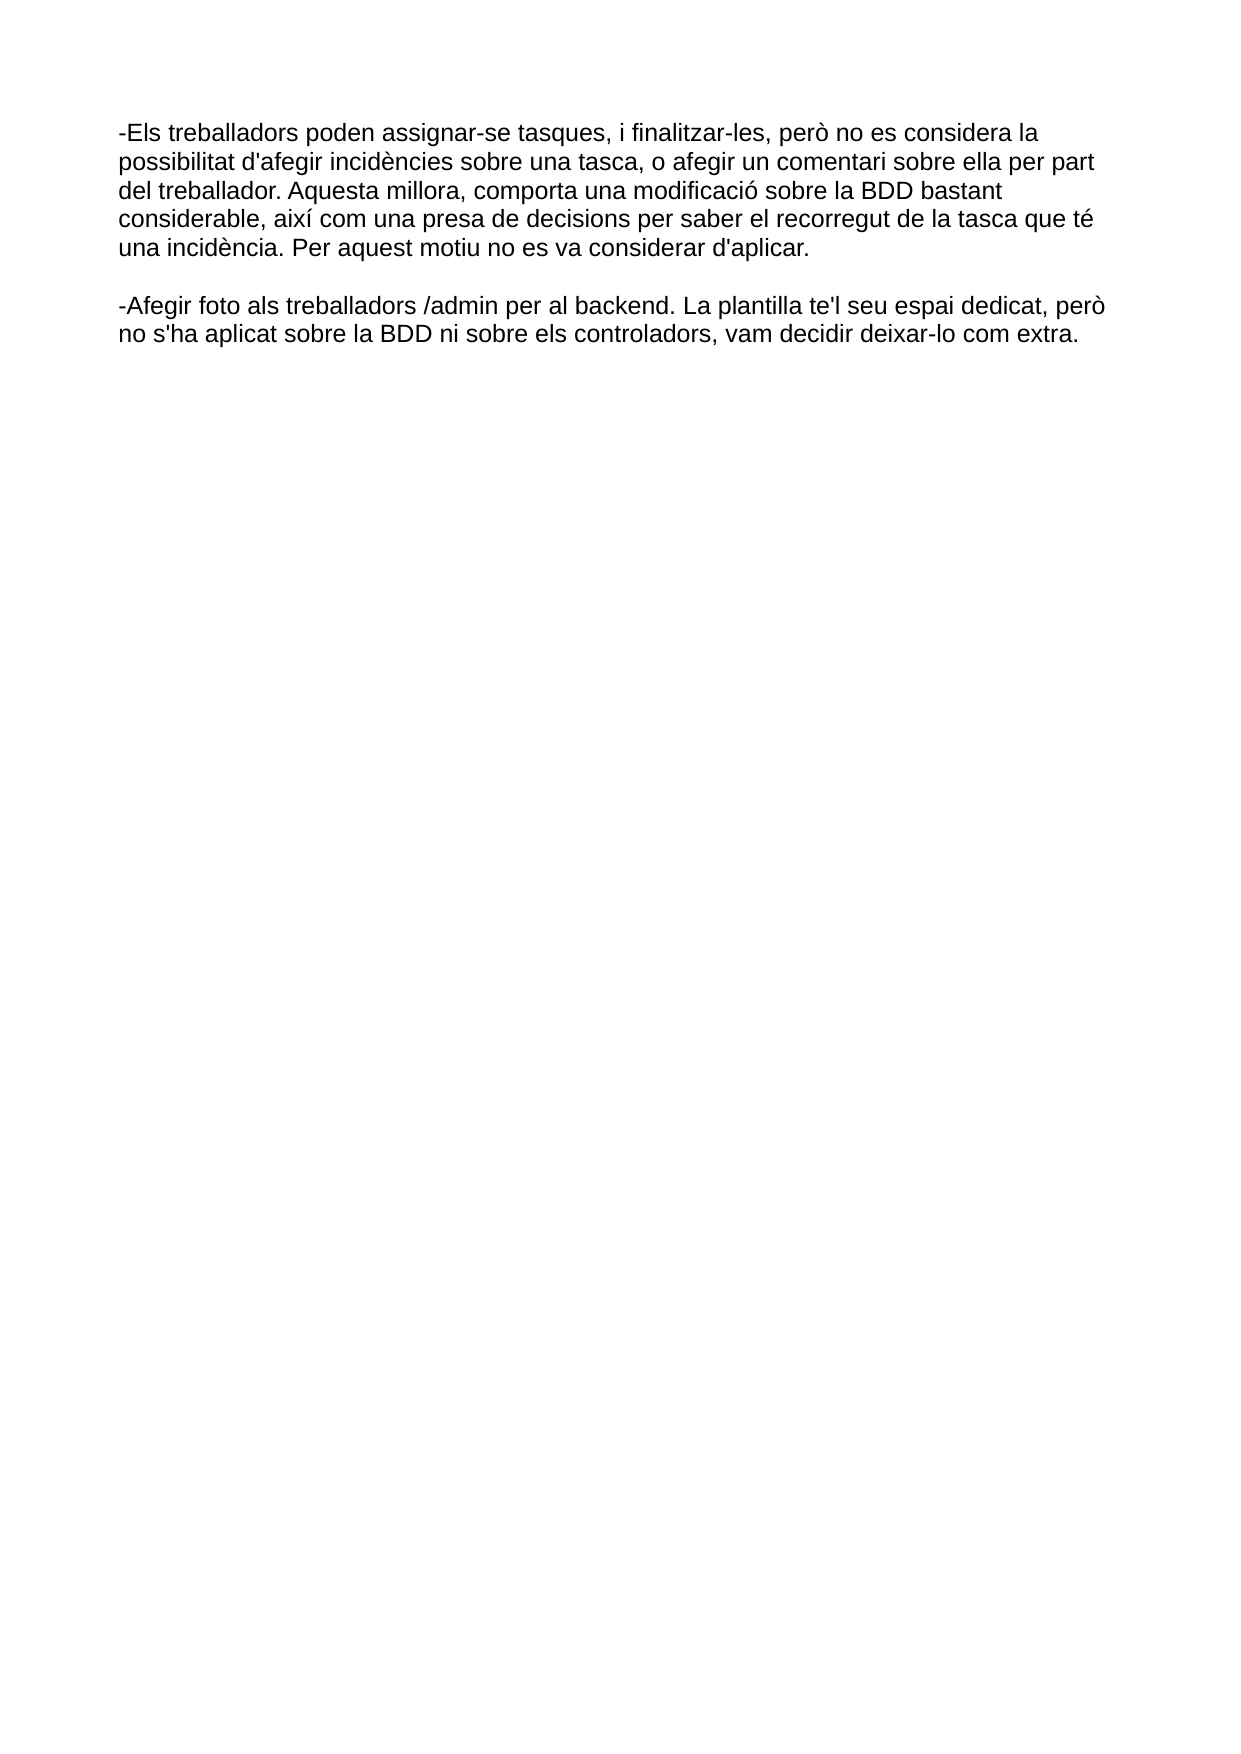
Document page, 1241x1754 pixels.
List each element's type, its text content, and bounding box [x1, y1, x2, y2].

text -Els treballadors poden assignar-se tasques, i finalitzar-les, però no es considera la possibilitat d'afegir incidències sobre una tasca, o afegir un comentari sobre ella per part del treballador. Aquesta millora, comporta una modificació sobre la BDD bastant considerable, així com una presa de decisions per saber el recorregut de la tasca que té una incidència. Per aquest motiu no es va considerar d'aplicar. [118, 118, 1122, 262]
text -Afegir foto als treballadors /admin per al backend. La plantilla te'l seu espai dedicat, però no s'ha aplicat sobre la BDD ni sobre els controladors, vam decidir deixar-lo com extra. [118, 291, 1122, 348]
